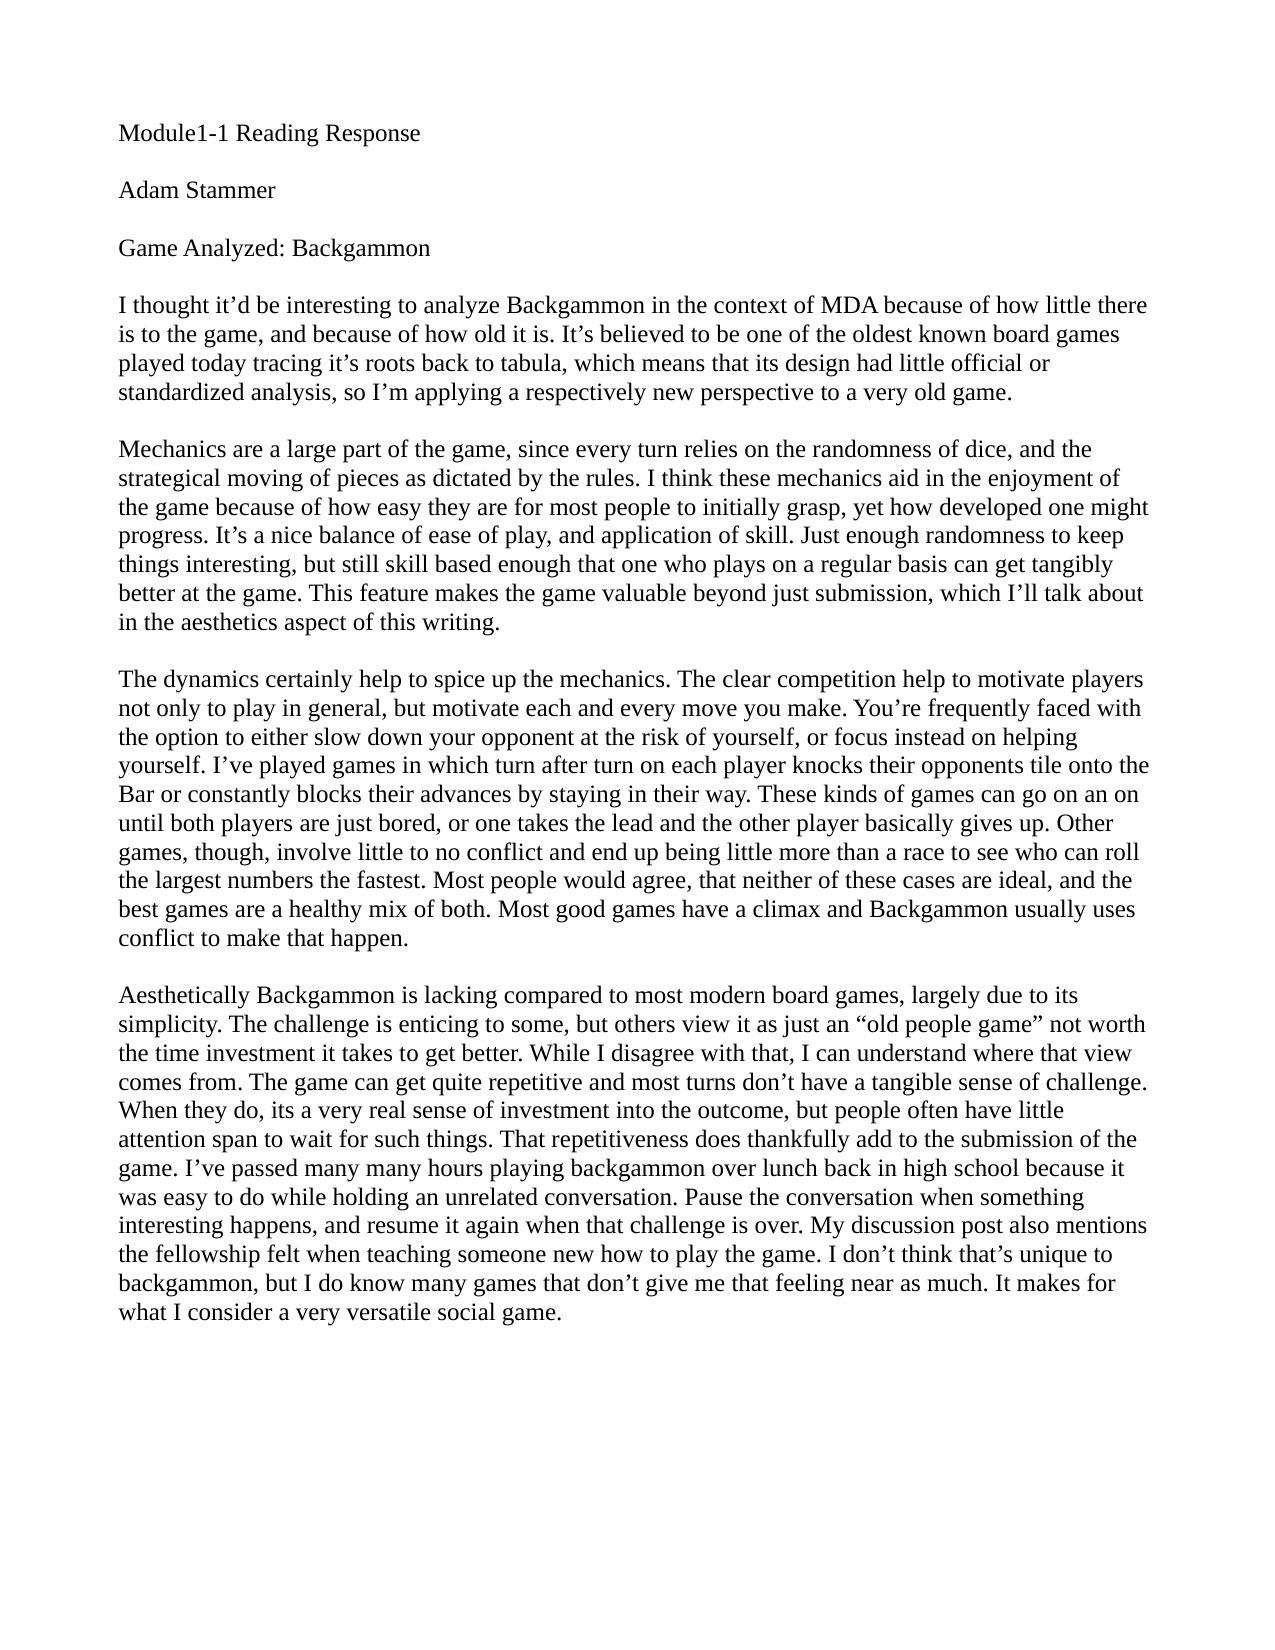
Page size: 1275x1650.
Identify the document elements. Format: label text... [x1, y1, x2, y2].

text Module1-1 Reading Response [118, 118, 1157, 147]
text Adam Stammer [118, 176, 1157, 204]
text Game Analyzed: Backgammon [118, 233, 1157, 262]
text I thought it’d be interesting to analyze Backgammon in the context of MDA because of how little there is to the game, and because of how old it is. It’s believed to be one of the oldest known board games played today tracing it’s roots back to tabula, which means that its design had little official or standardized analysis, so I’m applying a respectively new perspective to a very old game. [118, 291, 1157, 406]
text Mechanics are a large part of the game, since every turn relies on the randomness of dice, and the strategical moving of pieces as dictated by the rules. I think these mechanics aid in the enjoyment of the game because of how easy they are for most people to initially grasp, yet how developed one might progress. It’s a nice balance of ease of play, and application of skill. Just enough randomness to keep things interesting, but still skill based enough that one who plays on a regular basis can get tangibly better at the game. This feature makes the game valuable beyond just submission, which I’ll talk about in the aesthetics aspect of this writing. [118, 434, 1157, 636]
text The dynamics certainly help to spice up the mechanics. The clear competition help to motivate players not only to play in general, but motivate each and every move you make. You’re frequently faced with the option to either slow down your opponent at the risk of yourself, or focus instead on helping yourself. I’ve played games in which turn after turn on each player knocks their opponents tile onto the Bar or constantly blocks their advances by staying in their way. These kinds of games can go on an on until both players are just bored, or one takes the lead and the other player basically gives up. Other games, though, involve little to no conflict and end up being little more than a race to see who can roll the largest numbers the fastest. Most people would agree, that neither of these cases are ideal, and the best games are a healthy mix of both. Most good games have a climax and Backgammon usually uses conflict to make that happen. [118, 664, 1157, 952]
text Aesthetically Backgammon is lacking compared to most modern board games, largely due to its simplicity. The challenge is enticing to some, but others view it as just an “old people game” not worth the time investment it takes to get better. While I disagree with that, I can understand where that view comes from. The game can get quite repetitive and most turns don’t have a tangible sense of challenge. When they do, its a very real sense of investment into the outcome, but people often have little attention span to wait for such things. That repetitiveness does thankfully add to the submission of the game. I’ve passed many many hours playing backgammon over lunch back in high school because it was easy to do while holding an unrelated conversation. Pause the conversation when something interesting happens, and resume it again when that challenge is over. My discussion post also mentions the fellowship felt when teaching someone new how to play the game. I don’t think that’s unique to backgammon, but I do know many games that don’t give me that feeling near as much. It makes for what I consider a very versatile social game. [118, 981, 1157, 1326]
